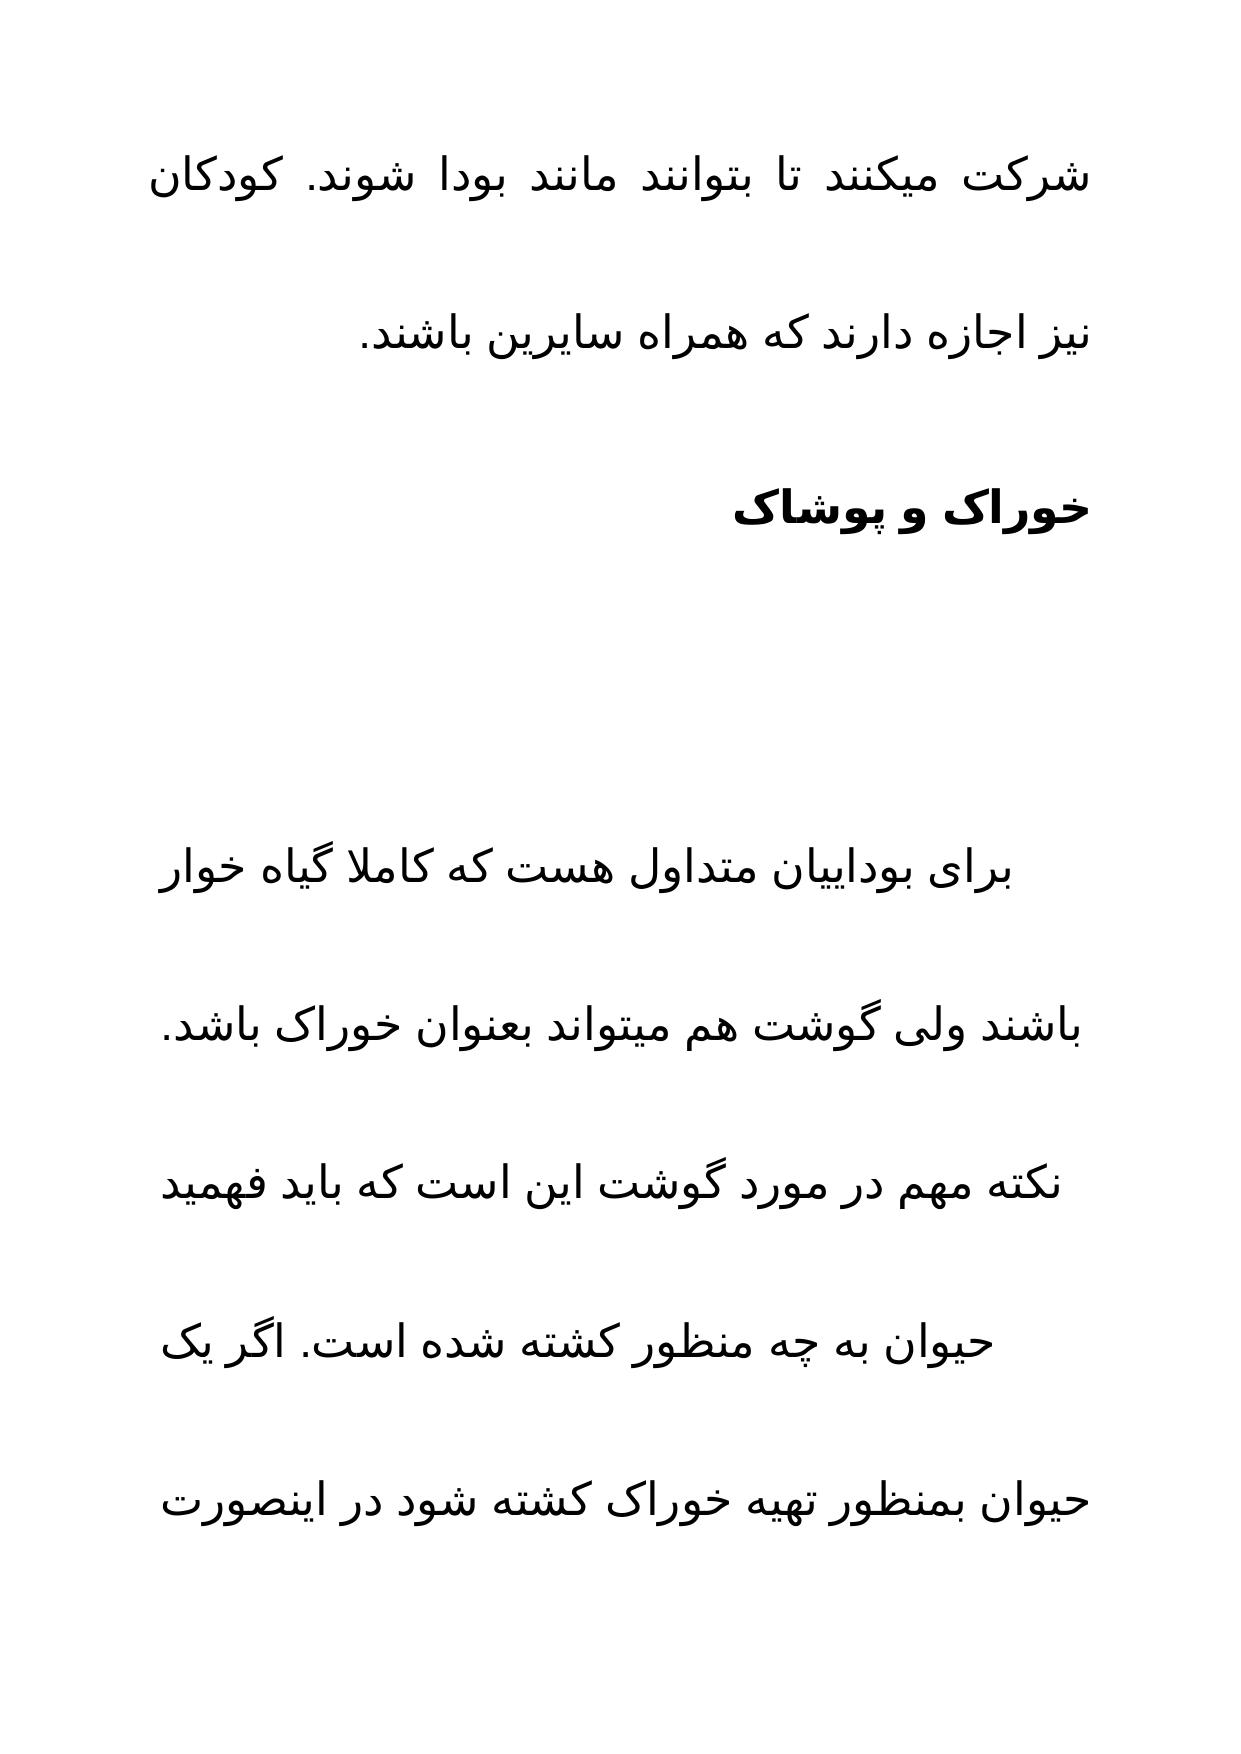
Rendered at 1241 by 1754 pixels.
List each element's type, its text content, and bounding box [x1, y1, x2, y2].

text در هنگام عید وساک نور و لامپهای روشنایی نقش مهمی دارند. همه به معبد میروند و در مراقبه شرکت میکنند تا بتوانند مانند بودا شوند. کودکان نیز اجازه دارند که همراه سایرین باشند. [148, 148, 1093, 358]
text خوراک و پوشاک [148, 481, 1093, 533]
text برای بوداییان متداول هست که کاملا گیاه خوار باشند ولی گوشت هم میتواند بعنوان خوراک باشد. نکته مهم در مورد گوشت این است که باید فهمید حیوان به چه منظور کشته شده است. اگر یک حیوان بمنظور تهیه خوراک کشته شود در اینصورت آن خوراک برای یک بودایی مجاز نیست. اما اگر یک حیوان بدون اینکه برای تهیه خوراک کشته شود مثلا در یک تصادف بمیرد در اینصورت میشود از گوشت آن برای خوراک استفاده نمود. مواد مخدر و مست کننده ها در آیین بودایی ممنوع است. [148, 840, 1093, 1525]
